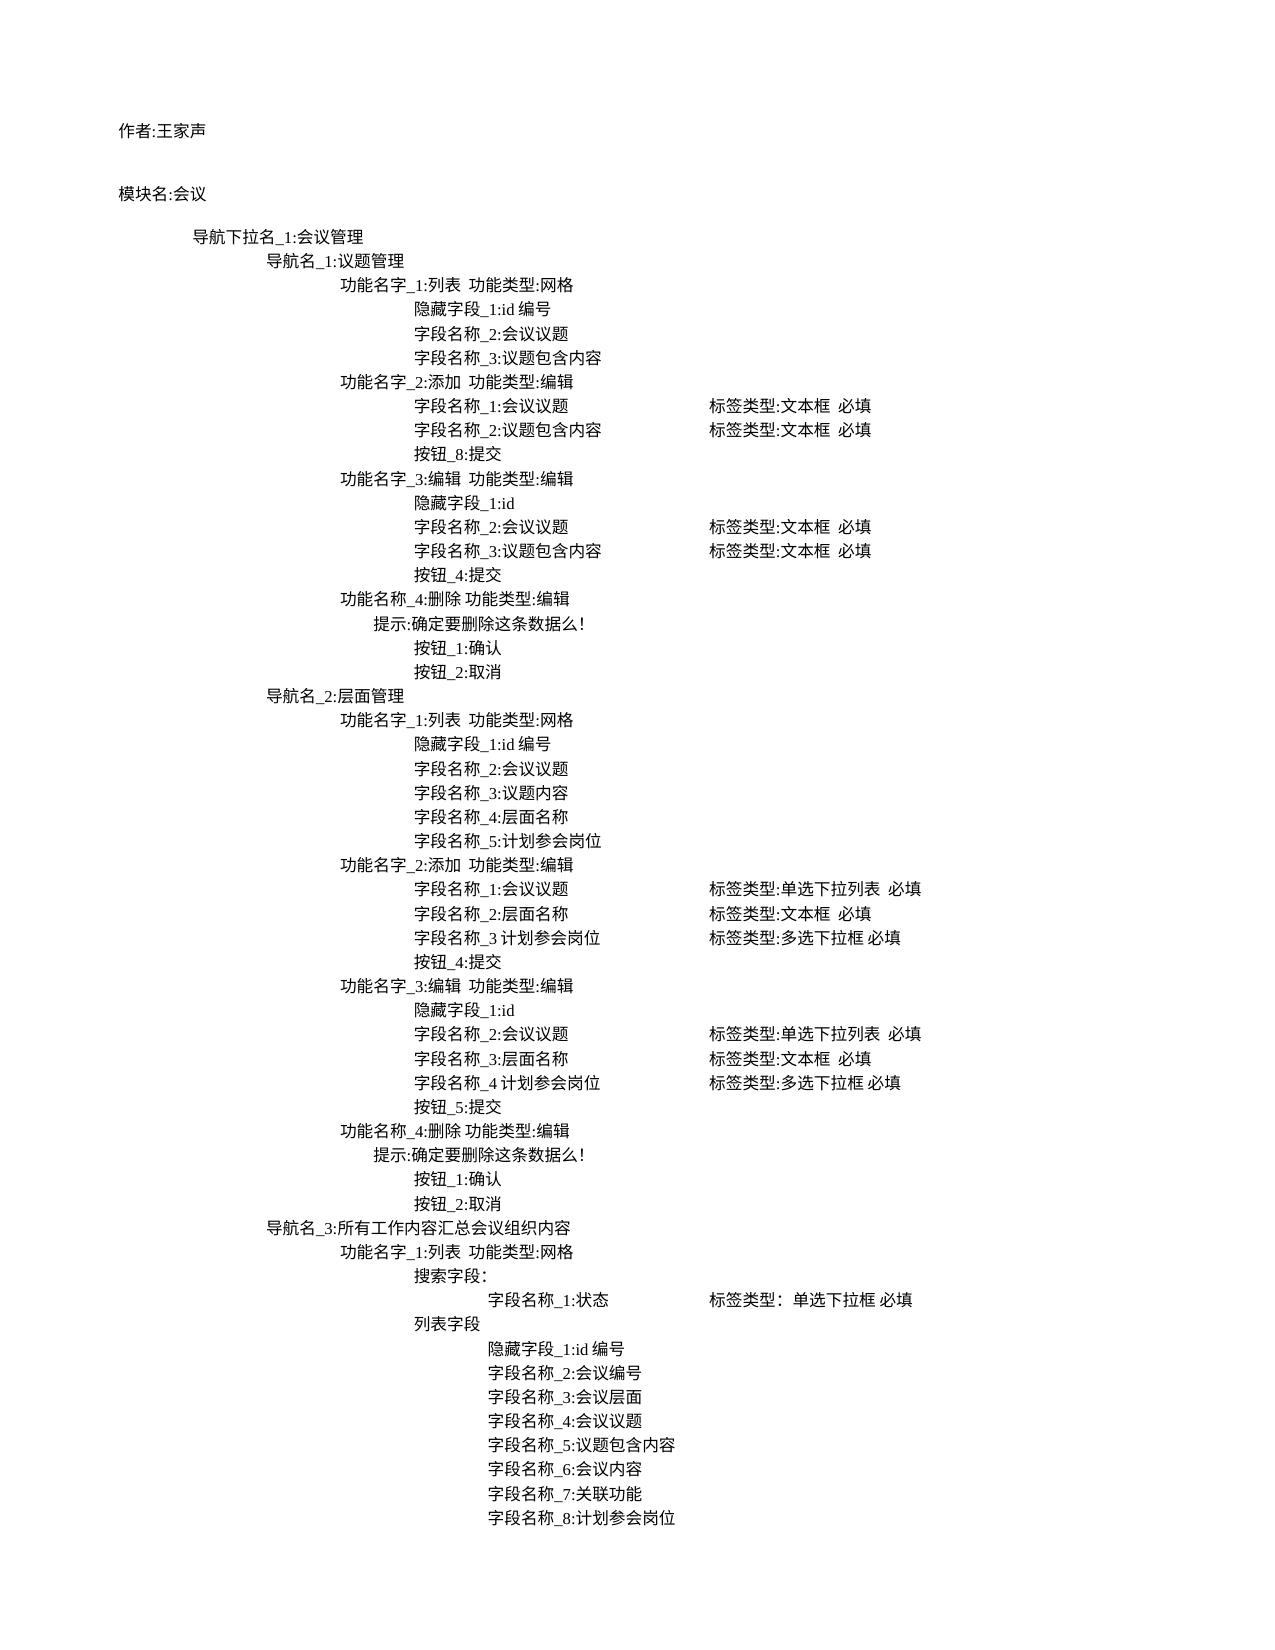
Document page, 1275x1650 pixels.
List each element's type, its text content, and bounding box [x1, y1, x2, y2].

text 字段名称_3:议题包含内容 [118, 345, 1157, 369]
text 提示:确定要删除这条数据么！ [118, 1142, 1157, 1166]
text 字段名称_2:会议议题 [118, 756, 1157, 780]
text 字段名称_5:议题包含内容 [118, 1432, 1157, 1456]
text 字段名称_4:会议议题 [118, 1408, 1157, 1432]
text 字段名称_2:层面名称 标签类型:文本框 必填 [118, 901, 1157, 925]
text 字段名称_3:议题包含内容 标签类型:文本框 必填 [118, 538, 1157, 562]
text 字段名称_3计划参会岗位 标签类型:多选下拉框 必填 [118, 925, 1157, 949]
text 字段名称_2:会议议题 标签类型:文本框 必填 [118, 514, 1157, 538]
text 功能名字_3:编辑 功能类型:编辑 [118, 973, 1157, 997]
text 导航名_2:层面管理 功能名字_1:列表 功能类型:网格 [118, 683, 1157, 731]
text 字段名称_8:计划参会岗位 [118, 1505, 1157, 1529]
text 字段名称_2:会议议题 标签类型:单选下拉列表 必填 [118, 1021, 1157, 1046]
text 隐藏字段_1:id [118, 490, 1157, 514]
text 隐藏字段_1:id编号 [118, 1336, 1157, 1360]
text 字段名称_1:会议议题 标签类型:文本框 必填 [118, 393, 1157, 417]
text 提示:确定要删除这条数据么！ [118, 611, 1157, 635]
text 字段名称_6:会议内容 [118, 1456, 1157, 1481]
text 功能名字_3:编辑 功能类型:编辑 [118, 466, 1157, 490]
text 字段名称_3:层面名称 标签类型:文本框 必填 [118, 1046, 1157, 1070]
text 按钮_1:确认 [118, 635, 1157, 659]
text 字段名称_2:议题包含内容 标签类型:文本框 必填 [118, 417, 1157, 441]
text 模块名:会议 [118, 181, 1157, 205]
text 字段名称_5:计划参会岗位 [118, 828, 1157, 852]
text 字段名称_3:议题内容 [118, 780, 1157, 804]
text 按钮_4:提交 [118, 949, 1157, 973]
text 功能名称_4:删除 功能类型:编辑 [118, 1118, 1157, 1142]
text 隐藏字段_1:id编号 [118, 296, 1157, 321]
text 字段名称_7:关联功能 [118, 1481, 1157, 1505]
text 搜索字段： [118, 1263, 1157, 1287]
text 字段名称_4:层面名称 [118, 804, 1157, 828]
text 功能名称_4:删除 功能类型:编辑 [118, 586, 1157, 611]
text 字段名称_1:会议议题 标签类型:单选下拉列表 必填 [118, 876, 1157, 901]
text 隐藏字段_1:id [118, 997, 1157, 1021]
text 字段名称_4计划参会岗位 标签类型:多选下拉框 必填 [118, 1070, 1157, 1094]
text 作者:王家声 [118, 118, 1157, 142]
text 导航名_3:所有工作内容汇总会议组织内容 [118, 1215, 1157, 1239]
text 按钮_2:取消 [118, 1191, 1157, 1215]
text 按钮_4:提交 [118, 562, 1157, 586]
text 列表字段 [118, 1311, 1157, 1336]
text 按钮_5:提交 [118, 1094, 1157, 1118]
text 功能名字_1:列表 功能类型:网格 [118, 1239, 1157, 1263]
text 按钮_2:取消 [118, 659, 1157, 683]
text 字段名称_2:会议编号 [118, 1360, 1157, 1384]
text 字段名称_1:状态 标签类型：单选下拉框 必填 [118, 1287, 1157, 1311]
text 按钮_1:确认 [118, 1166, 1157, 1191]
text 字段名称_2:会议议题 [118, 321, 1157, 345]
text 功能名字_2:添加 功能类型:编辑 [118, 852, 1157, 876]
text 导航名_1:议题管理 功能名字_1:列表 功能类型:网格 [118, 248, 1157, 296]
text 导航下拉名_1:会议管理 [118, 224, 1157, 248]
text 按钮_8:提交 [118, 441, 1157, 466]
text 功能名字_2:添加 功能类型:编辑 [118, 369, 1157, 393]
text 字段名称_3:会议层面 [118, 1384, 1157, 1408]
text 隐藏字段_1:id编号 [118, 731, 1157, 756]
